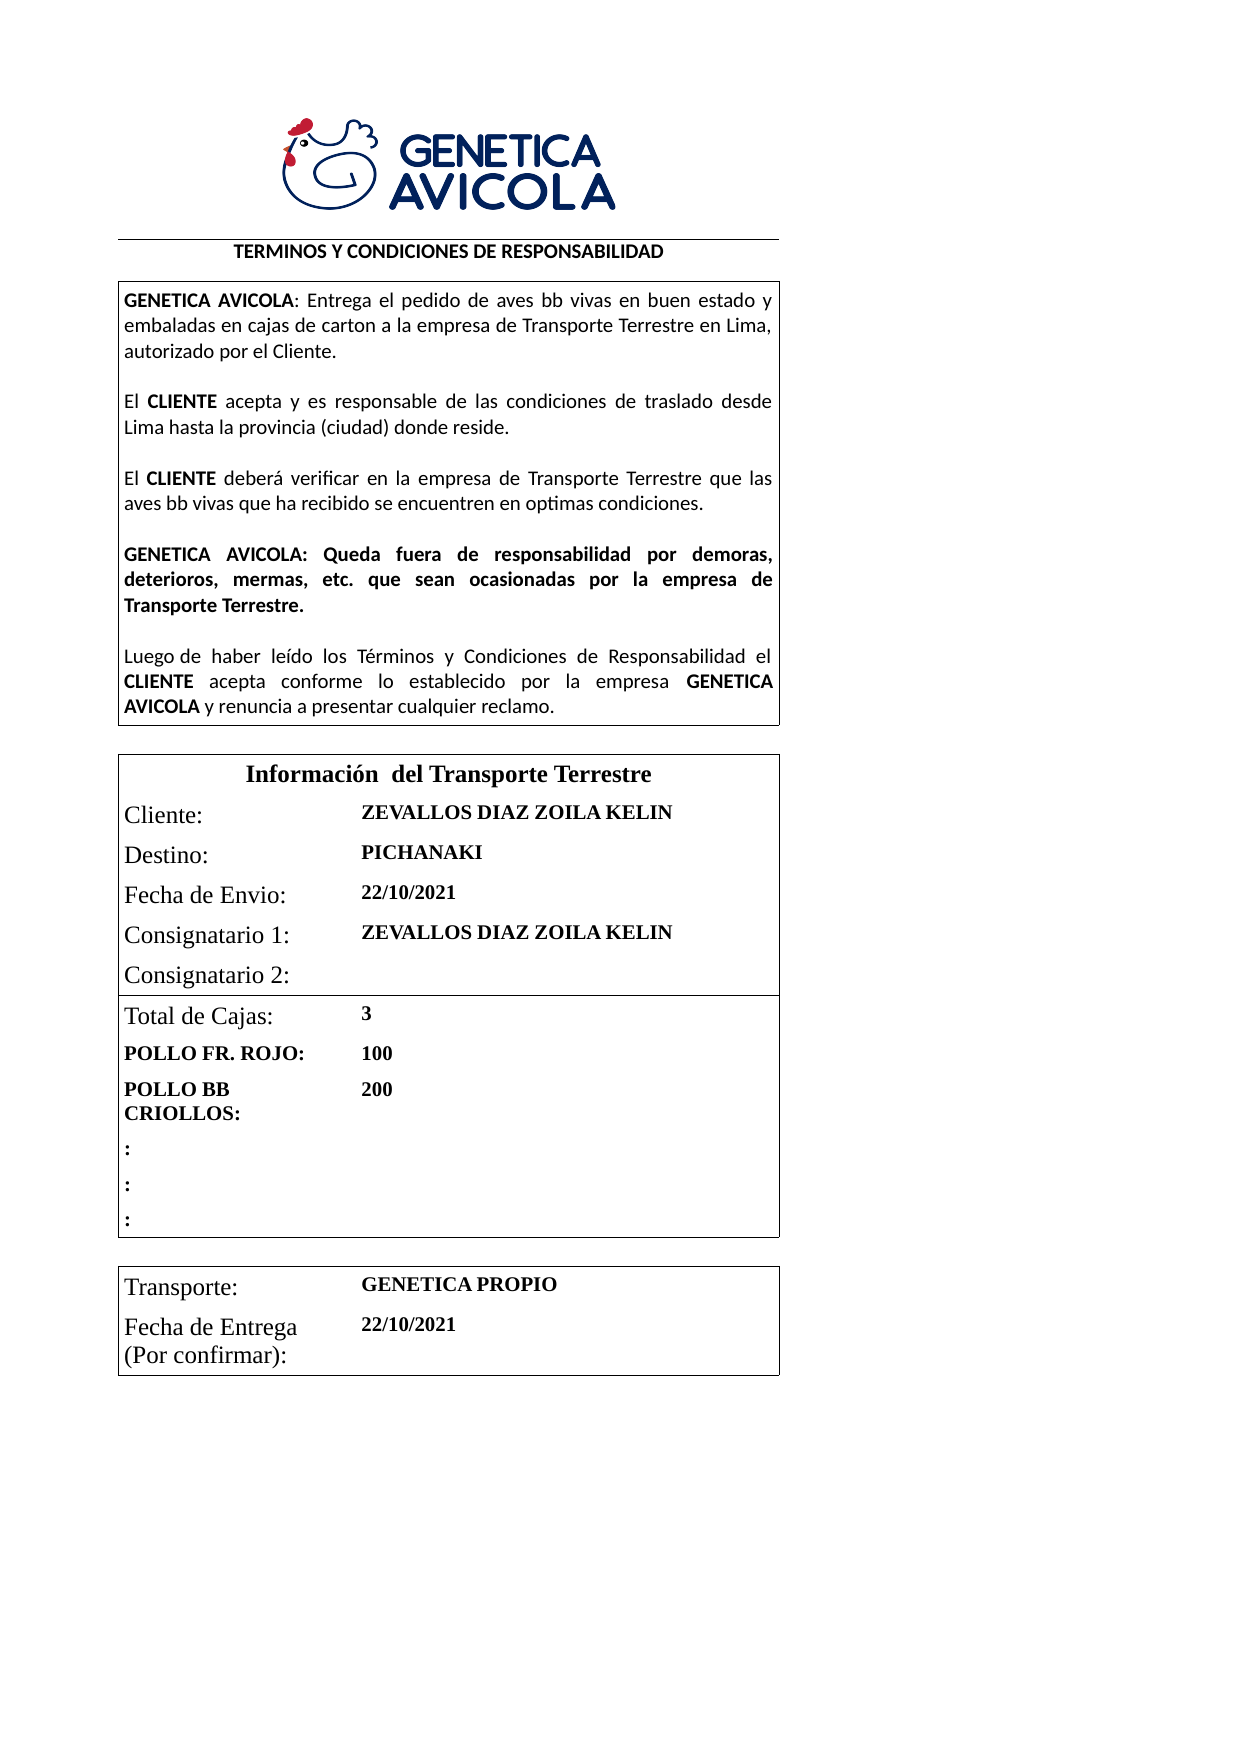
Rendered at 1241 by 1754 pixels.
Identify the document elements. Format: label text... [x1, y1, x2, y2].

picture [282, 118, 616, 210]
table_cell ZEVALLOS DIAZ ZOILA KELIN [356, 794, 779, 834]
table_cell [356, 1130, 779, 1166]
table_header TERMINOS Y CONDICIONES DE RESPONSABILIDAD [118, 240, 779, 281]
table_cell Transporte: [119, 1267, 356, 1306]
table_cell [356, 955, 779, 995]
table_cell POLLO BB CRIOLLOS: [119, 1071, 356, 1130]
table_cell : [119, 1130, 356, 1166]
table_cell 3 [356, 996, 779, 1035]
table_cell 22/10/2021 [356, 1306, 779, 1375]
table_cell Fecha de Envio: [119, 874, 356, 914]
table_cell [356, 1201, 779, 1237]
table_cell Fecha de Entrega (Por confirmar): [119, 1306, 356, 1375]
table_cell [356, 1238, 779, 1266]
table_cell : [119, 1201, 356, 1237]
table_cell Consignatario 2: [119, 955, 356, 995]
table_cell 200 [356, 1071, 779, 1130]
table_cell [356, 1166, 779, 1201]
table_cell Total de Cajas: [119, 996, 356, 1035]
table_cell [118, 1238, 356, 1266]
table_cell 22/10/2021 [356, 874, 779, 914]
table_cell Cliente: [119, 794, 356, 834]
table_header Información del Transporte Terrestre [119, 755, 779, 794]
table_cell GENETICA AVICOLA: Entrega el pedido de aves bb vivas en buen estado y embaladas en cajas de carton a la empresa de Transporte Terrestre en Lima, autorizado por el Cliente. El CLIENTE acepta y es responsable de las condiciones de traslado desde Lima hasta la provincia (ciudad) donde reside. El CLIENTE deberá verificar en la empresa de Transporte Terrestre que las aves bb vivas que ha recibido se encuentren en optimas condiciones. GENETICA AVICOLA: Queda fuera de responsabilidad por demoras, deterioros, mermas, etc. que sean ocasionadas por la empresa de Transporte Terrestre. Luego de haber leído los Términos y Condiciones de Responsabilidad el CLIENTE acepta conforme lo establecido por la empresa GENETICA AVICOLA y renuncia a presentar cualquier reclamo. [119, 282, 779, 725]
table_cell Destino: [119, 834, 356, 874]
table_cell GENETICA PROPIO [356, 1267, 779, 1306]
table_cell Consignatario 1: [119, 915, 356, 955]
table_cell POLLO FR. ROJO: [119, 1035, 356, 1071]
table_cell : [119, 1166, 356, 1201]
table_cell 100 [356, 1035, 779, 1071]
table_cell PICHANAKI [356, 834, 779, 874]
table_cell ZEVALLOS DIAZ ZOILA KELIN [356, 915, 779, 955]
